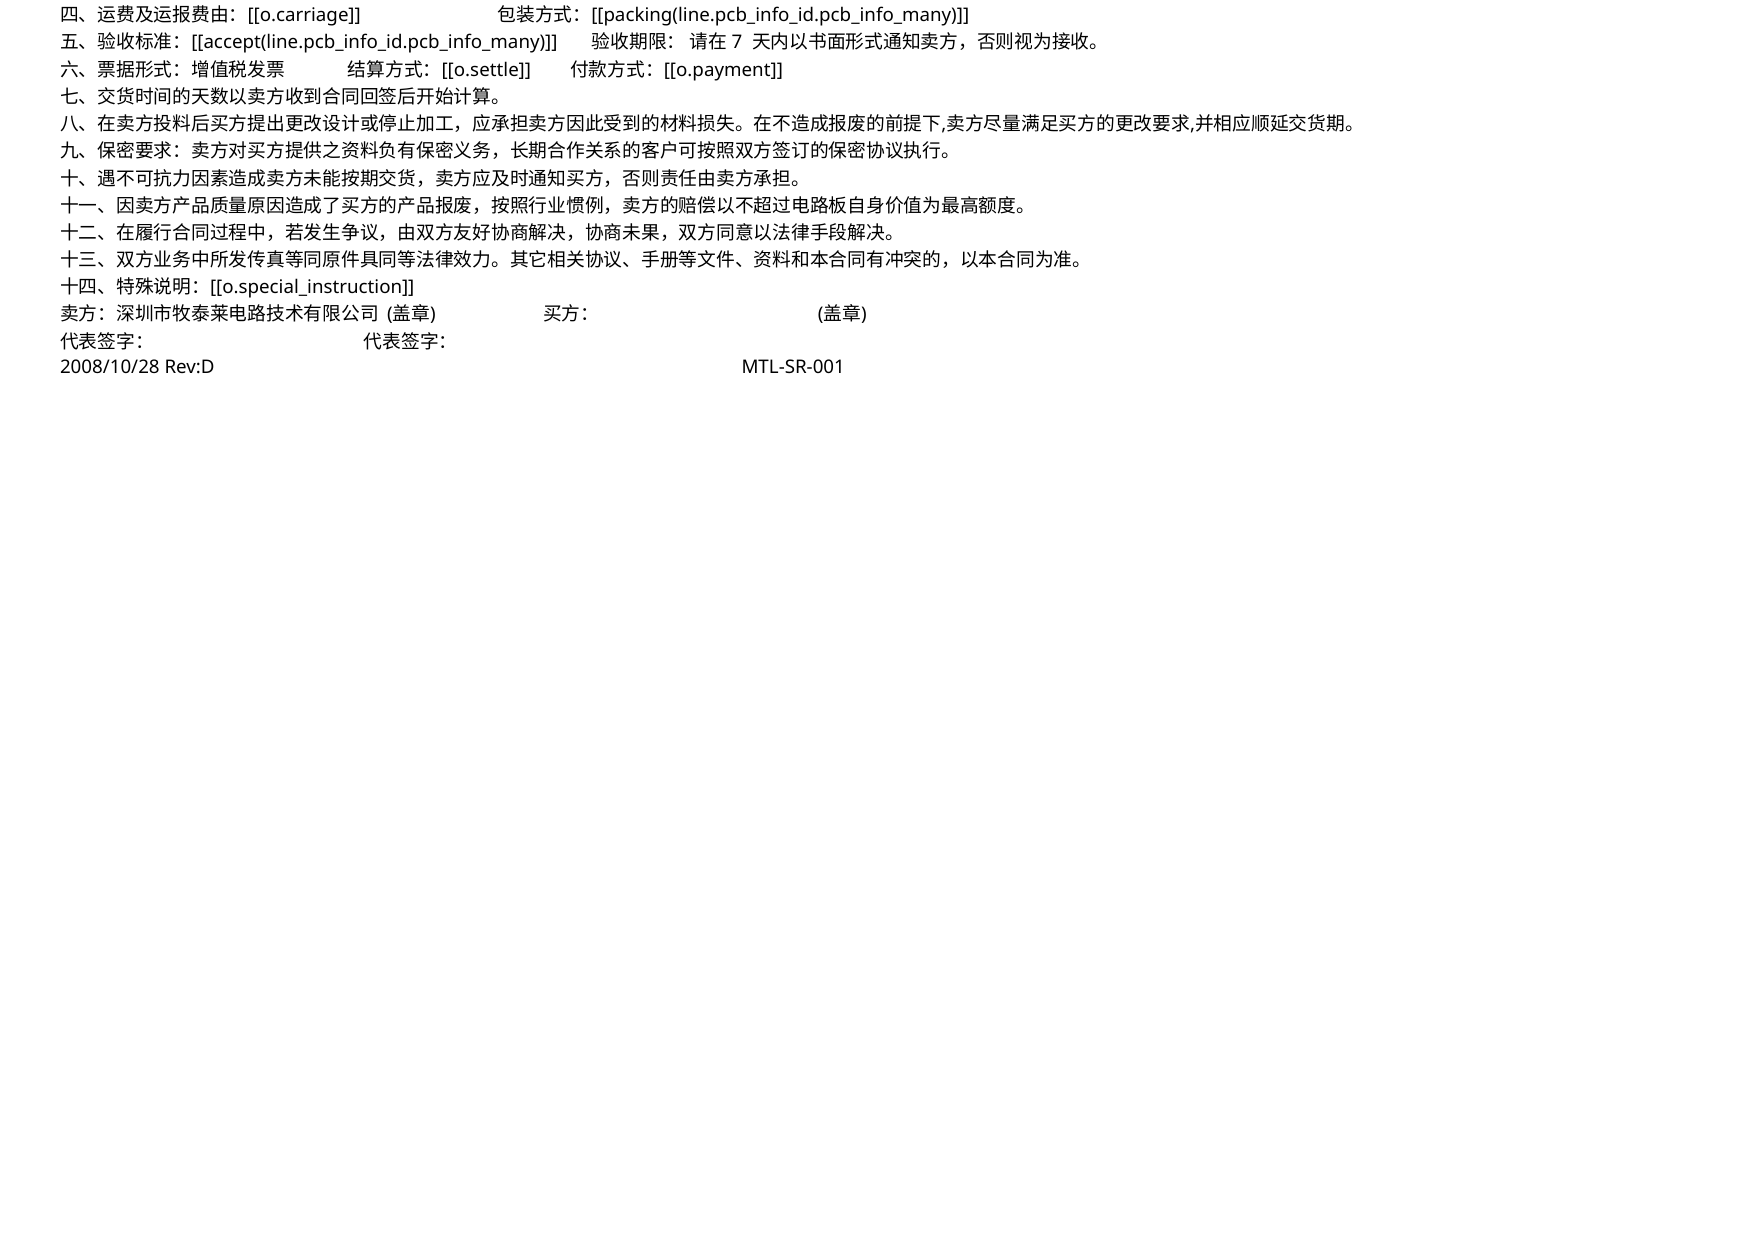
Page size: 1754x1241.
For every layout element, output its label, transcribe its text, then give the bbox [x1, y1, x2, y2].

table_cell 四、运费及运报费由：[[o.carriage]] 包装方式：[[packing(line.pcb_info_id.pcb_info_many)]] 五、验收标准：[[accept(line.pcb_info_id.pcb_info_many)]] 验收期限： 请在 7 天内以书面形式通知卖方，否则视为接收。 六、票据形式：增值税发票 结算方式：[[o.settle]] 付款方式：[[o.payment]] 七、交货时间的天数以卖方收到合同回签后开始计算。 八、在卖方投料后买方提出更改设计或停止加工，应承担卖方因此受到的材料损失。在不造成报废的前提下,卖方尽量满足买方的更改要求,并相应顺延交货期。 九、保密要求：卖方对买方提供之资料负有保密义务，长期合作关系的客户可按照双方签订的保密协议执行。 十、遇不可抗力因素造成卖方未能按期交货，卖方应及时通知买方，否则责任由卖方承担。 十一、因卖方产品质量原因造成了买方的产品报废，按照行业惯例，卖方的赔偿以不超过电路板自身价值为最高额度。 十二、在履行合同过程中，若发生争议，由双方友好协商解决，协商未果，双方同意以法律手段解决。 十三、双方业务中所发传真等同原件具同等法律效力。其它相关协议、手册等文件、资料和本合同有冲突的，以本合同为准。 十四、特殊说明：[[o.special_instruction]] 卖方：深圳市牧泰莱电路技术有限公司 (盖章) 买方： (盖章) 代表签字： 代表签字： 2008/10/28 Rev:D MTL-SR-001 [60, 0, 1696, 379]
